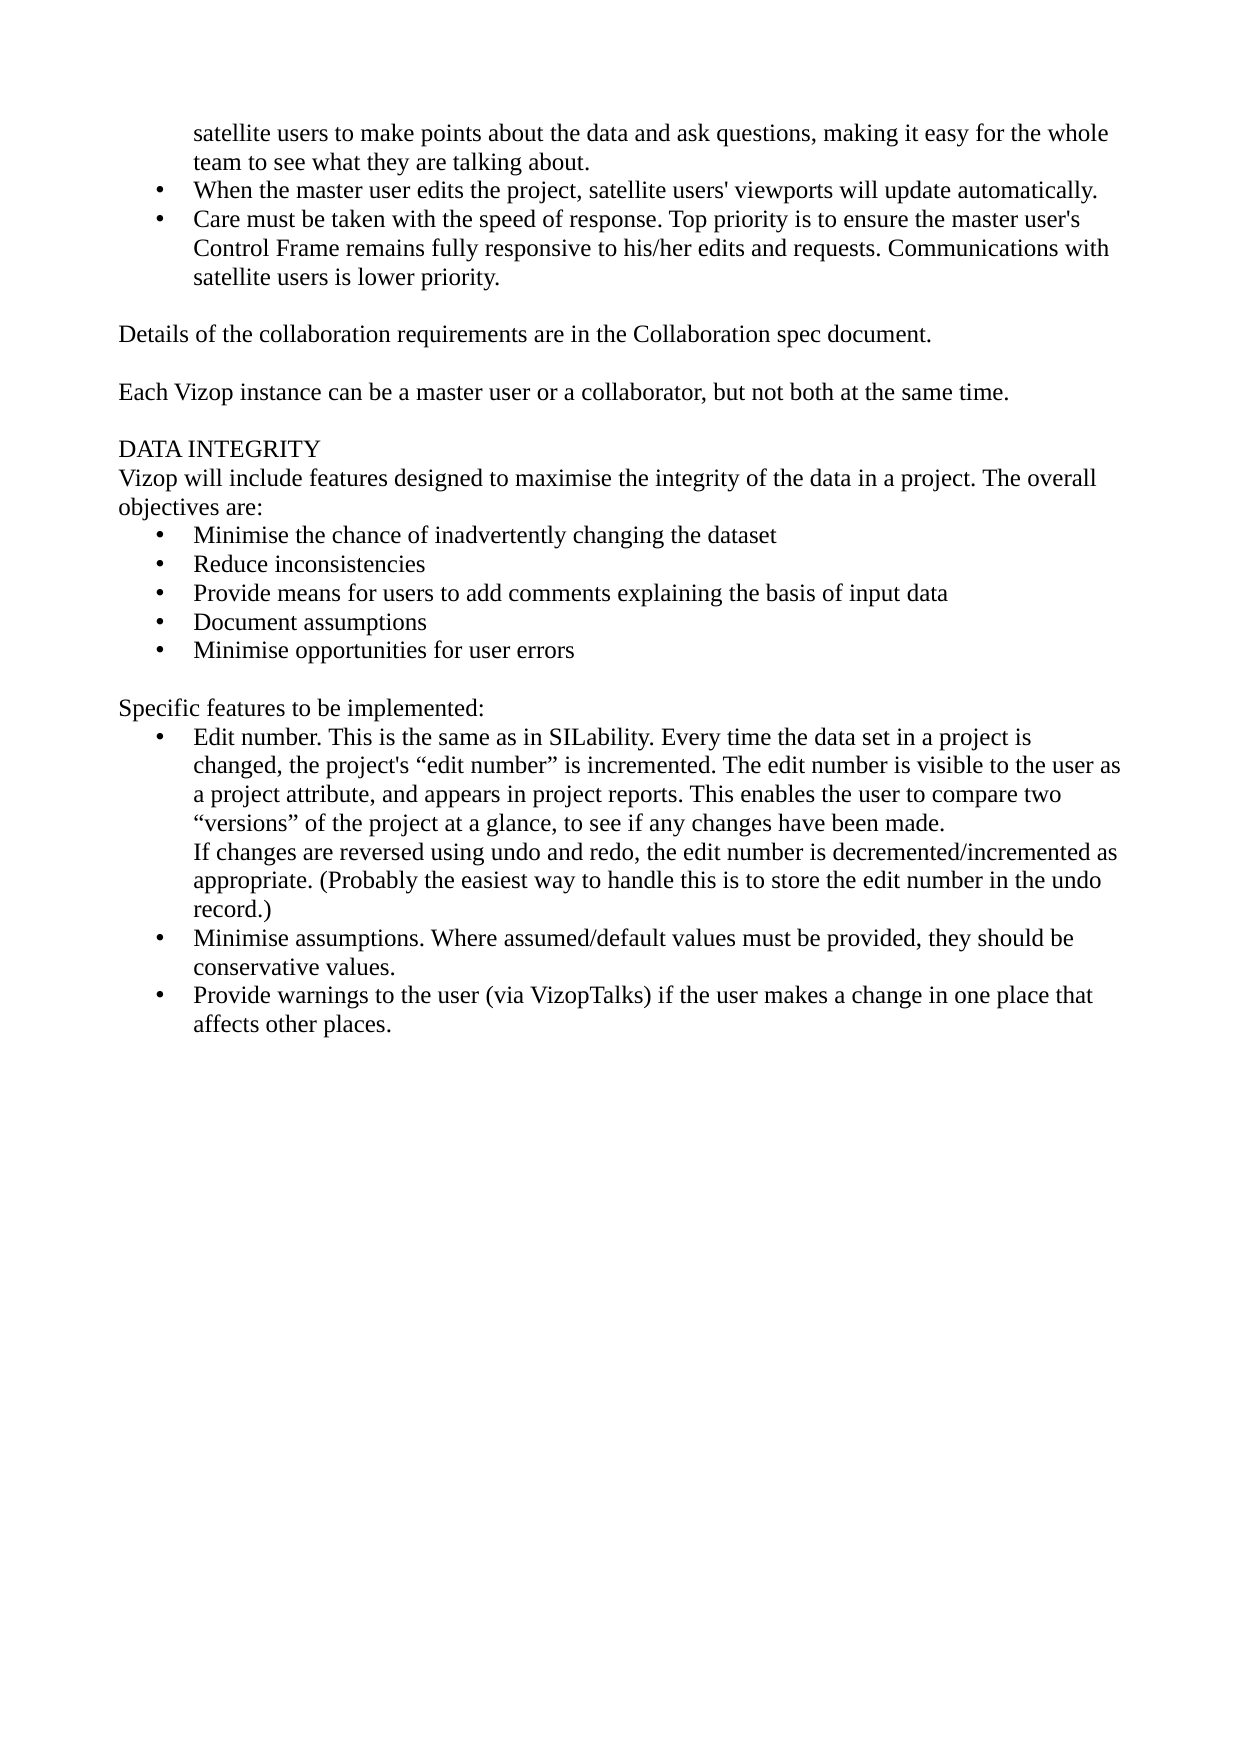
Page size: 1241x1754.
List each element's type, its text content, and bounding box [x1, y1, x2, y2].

text If changes are reversed using undo and redo, the edit number is decremented/incremented as appropriate. (Probably the easiest way to handle this is to store the edit number in the undo record.) [193, 837, 1122, 923]
list Minimise the chance of inadvertently changing the dataset [156, 521, 1122, 549]
list Care must be taken with the speed of response. Top priority is to ensure the master user's Control Frame remains fully responsive to his/her edits and requests. Communications with satellite users is lower priority. [156, 204, 1122, 291]
list Reduce inconsistencies [156, 549, 1122, 578]
text DATA INTEGRITY [118, 434, 1122, 463]
list Edit number. This is the same as in SILability. Every time the data set in a project is changed, the project's “edit number” is incremented. The edit number is visible to the user as a project attribute, and appears in project reports. This enables the user to compare two “versions” of the project at a glance, to see if any changes have been made. [156, 722, 1122, 837]
text Details of the collaboration requirements are in the Collaboration spec document. [118, 319, 1122, 348]
list When the master user edits the project, satellite users' viewports will update automatically. [156, 176, 1122, 204]
list Minimise assumptions. Where assumed/default values must be provided, they should be conservative values. [156, 923, 1122, 981]
list Provide warnings to the user (via VizopTalks) if the user makes a change in one place that affects other places. [156, 981, 1122, 1038]
text Specific features to be implemented: [118, 693, 1122, 722]
list satellite users to make points about the data and ask questions, making it easy for the whole team to see what they are talking about. [156, 118, 1122, 176]
text Vizop will include features designed to maximise the integrity of the data in a project. The overall objectives are: [118, 463, 1122, 521]
list Minimise opportunities for user errors [156, 636, 1122, 664]
list Document assumptions [156, 607, 1122, 636]
list Provide means for users to add comments explaining the basis of input data [156, 578, 1122, 607]
text Each Vizop instance can be a master user or a collaborator, but not both at the same time. [118, 377, 1122, 406]
